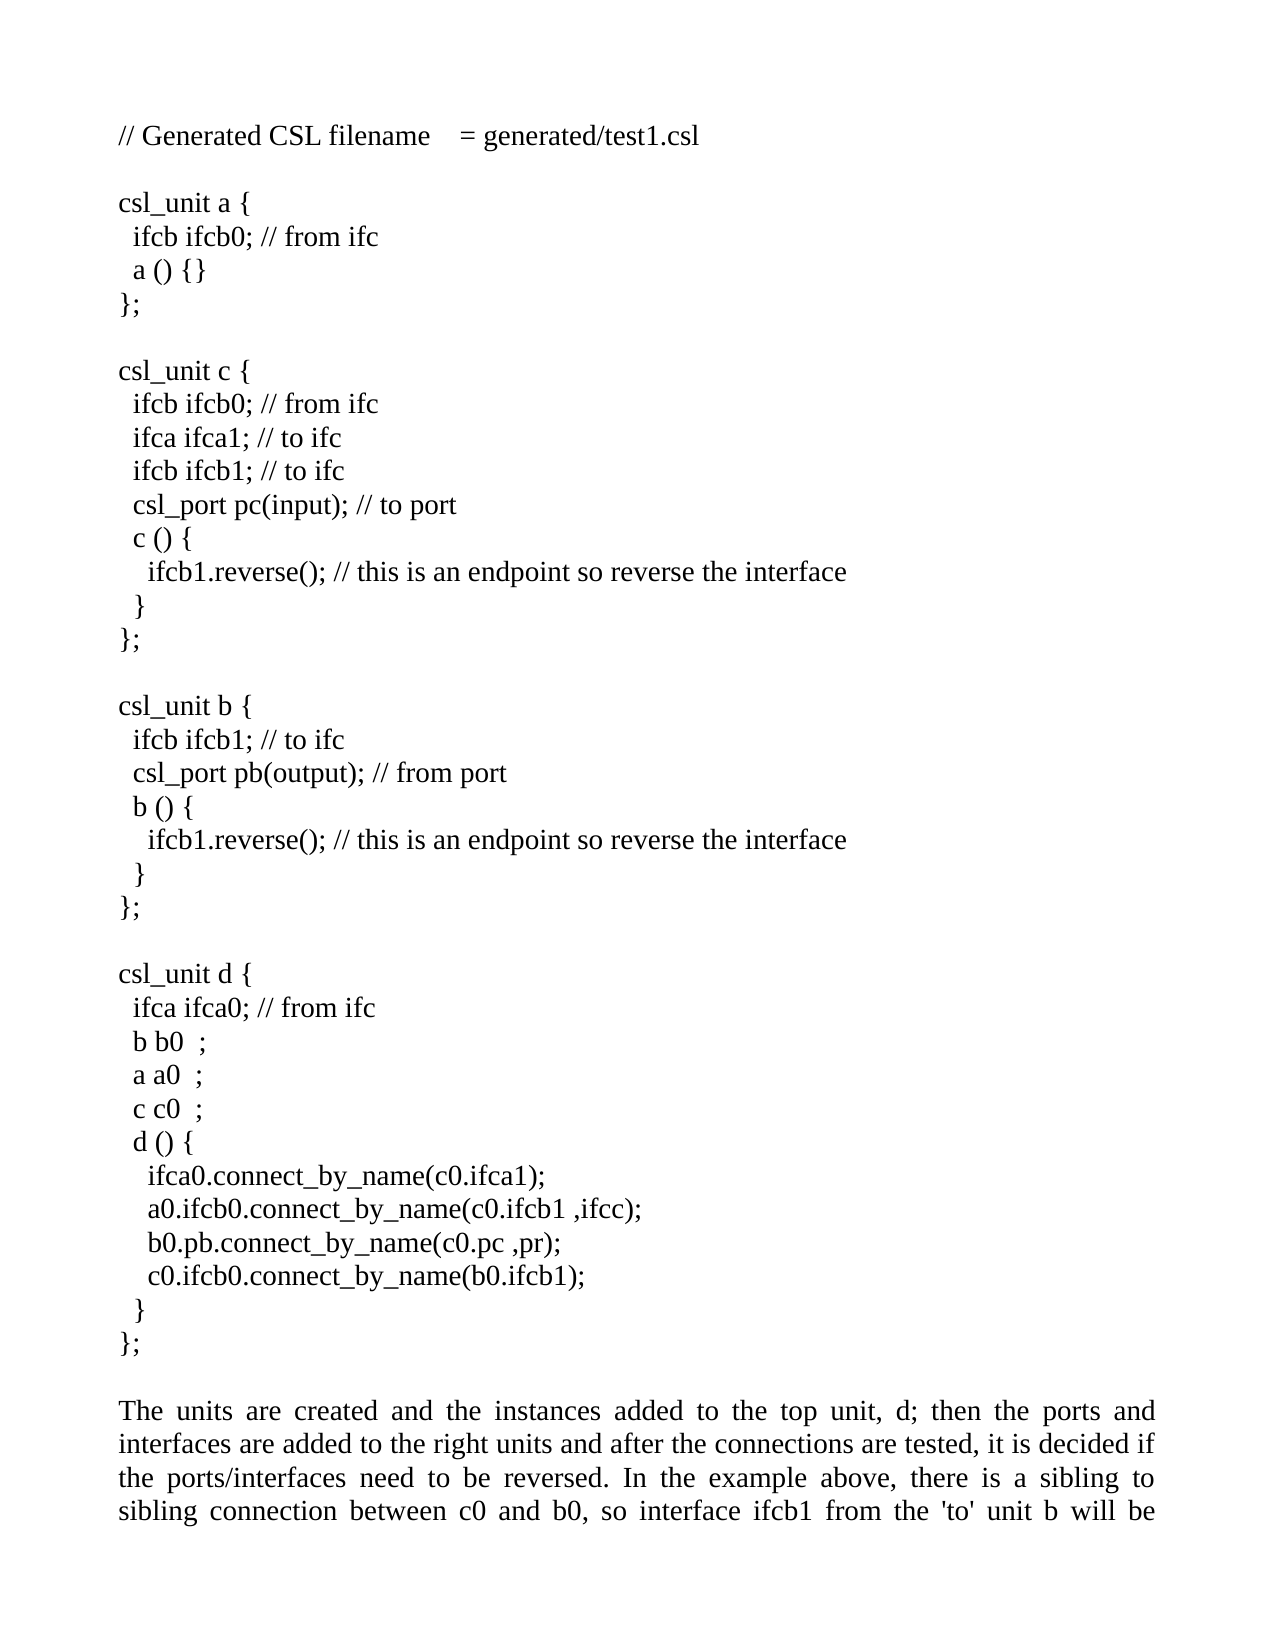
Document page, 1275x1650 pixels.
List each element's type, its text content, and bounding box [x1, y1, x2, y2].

text b () { [118, 789, 1157, 822]
text a () {} [118, 252, 1157, 286]
text // Generated CSL filename = generated/test1.csl [118, 118, 1157, 152]
text ifcb1.reverse(); // this is an endpoint so reverse the interface [118, 822, 1157, 856]
text } [118, 856, 1157, 889]
text The units are created and the instances added to the top unit, d; then the ports and interfaces are added to the right units and after the connections are tested, it is decided if the ports/interfaces need to be reversed. In the example above, there is a sibling to sibling connection between c0 and b0, so interface ifcb1 from the 'to' unit b will be [118, 1393, 1157, 1527]
text } [118, 588, 1157, 621]
text ifcb ifcb1; // to ifc [118, 453, 1157, 487]
text }; [118, 286, 1157, 319]
text ifcb ifcb1; // to ifc [118, 722, 1157, 755]
text c () { [118, 521, 1157, 554]
text ifcb1.reverse(); // this is an endpoint so reverse the interface [118, 554, 1157, 588]
text csl_unit c { [118, 353, 1157, 386]
text ifca ifca0; // from ifc [118, 990, 1157, 1024]
text a0.ifcb0.connect_by_name(c0.ifcb1 ,ifcc); [118, 1191, 1157, 1225]
text d () { [118, 1124, 1157, 1158]
text ifca ifca1; // to ifc [118, 420, 1157, 453]
text } [118, 1292, 1157, 1326]
text csl_port pc(input); // to port [118, 487, 1157, 521]
text }; [118, 889, 1157, 923]
text csl_unit a { [118, 185, 1157, 219]
text ifcb ifcb0; // from ifc [118, 219, 1157, 252]
text ifca0.connect_by_name(c0.ifca1); [118, 1158, 1157, 1191]
text b b0 ; [118, 1024, 1157, 1057]
text csl_unit b { [118, 688, 1157, 722]
text a a0 ; [118, 1057, 1157, 1091]
text csl_port pb(output); // from port [118, 755, 1157, 789]
text }; [118, 1326, 1157, 1359]
text c0.ifcb0.connect_by_name(b0.ifcb1); [118, 1258, 1157, 1292]
text c c0 ; [118, 1091, 1157, 1124]
text b0.pb.connect_by_name(c0.pc ,pr); [118, 1225, 1157, 1258]
text csl_unit d { [118, 957, 1157, 990]
text ifcb ifcb0; // from ifc [118, 386, 1157, 420]
text }; [118, 621, 1157, 655]
